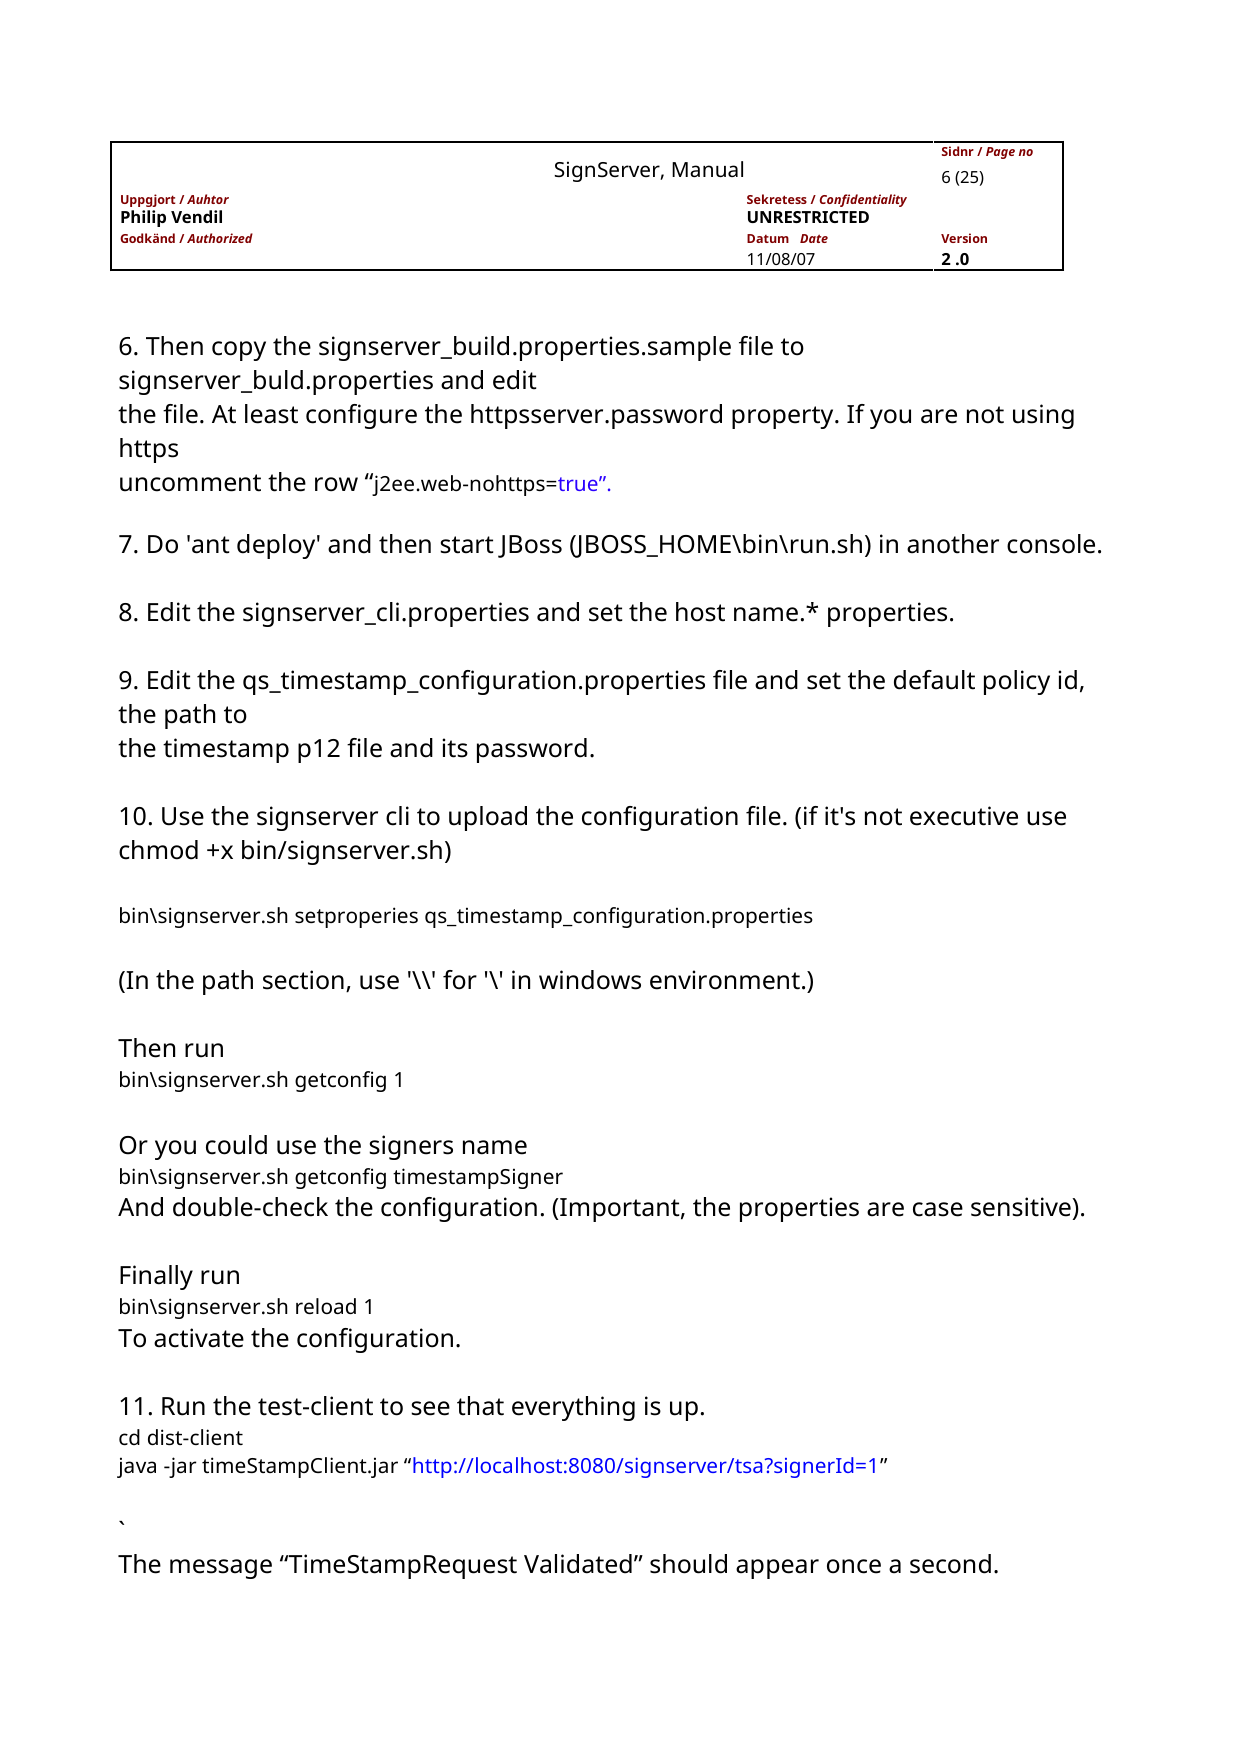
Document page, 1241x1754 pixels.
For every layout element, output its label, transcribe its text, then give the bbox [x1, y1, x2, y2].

text the timestamp p12 file and its password. [118, 731, 1122, 765]
text Or you could use the signers name [118, 1128, 1122, 1162]
text bin\signserver.sh getconfig 1 [118, 1065, 1122, 1094]
text 10. Use the signserver cli to upload the configuration file. (if it's not executive use chmod +x bin/signserver.sh) [118, 799, 1122, 867]
text Finally run [118, 1258, 1122, 1292]
text And double-check the configuration. (Important, the properties are case sensitive). [118, 1190, 1122, 1224]
text The message “TimeStampRequest Validated” should appear once a second. [118, 1547, 1122, 1581]
text 6. Then copy the signserver_build.properties.sample file to signserver_buld.properties and edit [118, 329, 1122, 397]
text (In the path section, use '\\' for '\' in windows environment.) [118, 963, 1122, 997]
text uncomment the row “j2ee.web-nohttps=true”. [118, 465, 1122, 499]
text 9. Edit the qs_timestamp_configuration.properties file and set the default policy id, the path to [118, 663, 1122, 731]
text java -jar timeStampClient.jar “http://localhost:8080/signserver/tsa?signerId=1” [118, 1451, 1122, 1479]
text bin\signserver.sh reload 1 [118, 1292, 1122, 1321]
text 11. Run the test-client to see that everything is up. [118, 1388, 1122, 1422]
text ` [118, 1513, 1122, 1547]
text bin\signserver.sh getconfig timestampSigner [118, 1162, 1122, 1190]
text cd dist-client [118, 1422, 1122, 1451]
text Then run [118, 1031, 1122, 1065]
text the file. At least configure the httpsserver.password property. If you are not using https [118, 397, 1122, 465]
text 8. Edit the signserver_cli.properties and set the host name.* properties. [118, 595, 1122, 629]
text 7. Do 'ant deploy' and then start JBoss (JBOSS_HOME\bin\run.sh) in another console. [118, 527, 1122, 561]
text bin\signserver.sh setproperies qs_timestamp_configuration.properties [118, 867, 1122, 929]
text To activate the configuration. [118, 1321, 1122, 1354]
